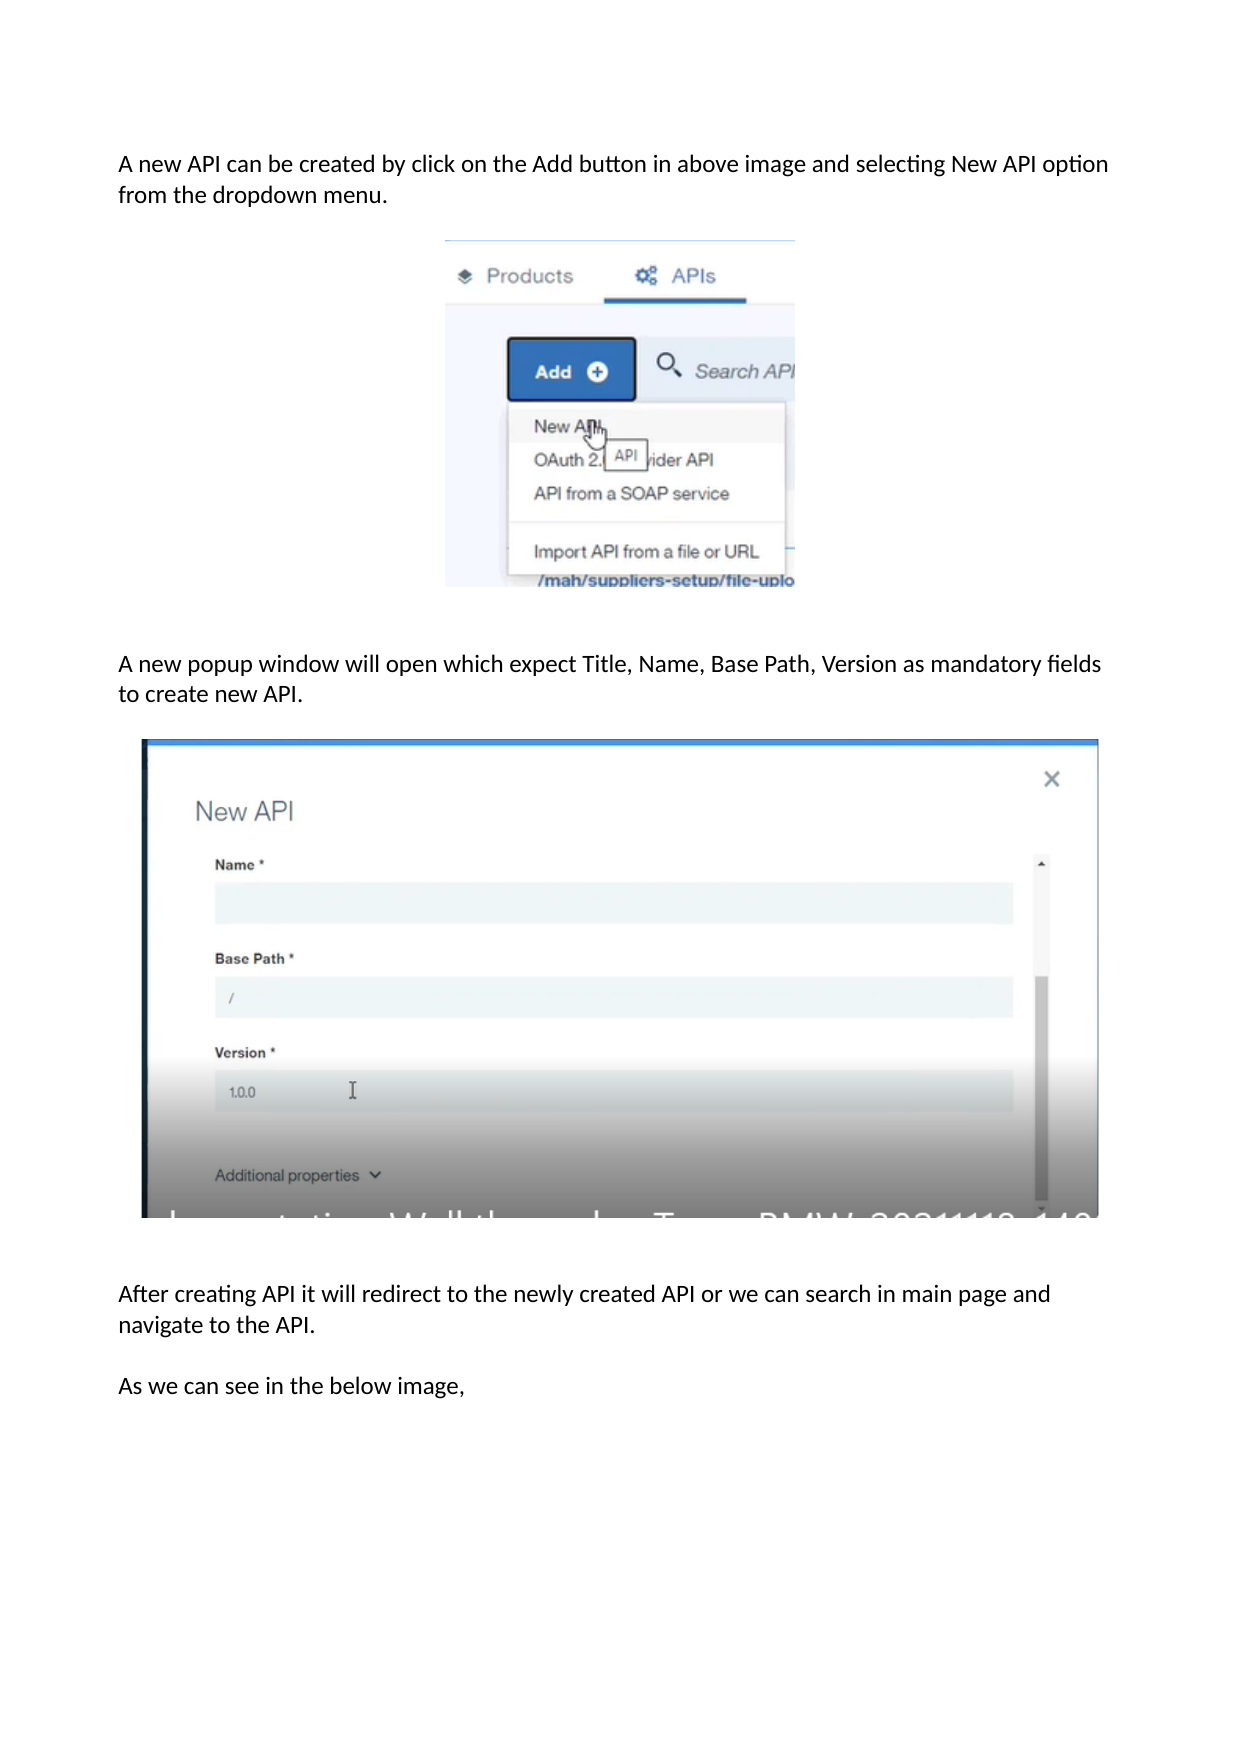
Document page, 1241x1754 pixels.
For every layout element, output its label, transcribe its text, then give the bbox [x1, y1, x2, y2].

text After creating API it will redirect to the newly created API or we can search in main page and navigate to the API. [118, 1279, 1122, 1340]
text A new API can be created by click on the Add button in above image and selecting New API option from the dropdown menu. [118, 149, 1122, 210]
picture [141, 739, 1099, 1218]
text As we can see in the below image, [118, 1370, 1122, 1401]
text A new popup window will open which expect Title, Name, Base Path, Version as mandatory fields to create new API. [118, 648, 1122, 709]
picture [445, 240, 795, 587]
